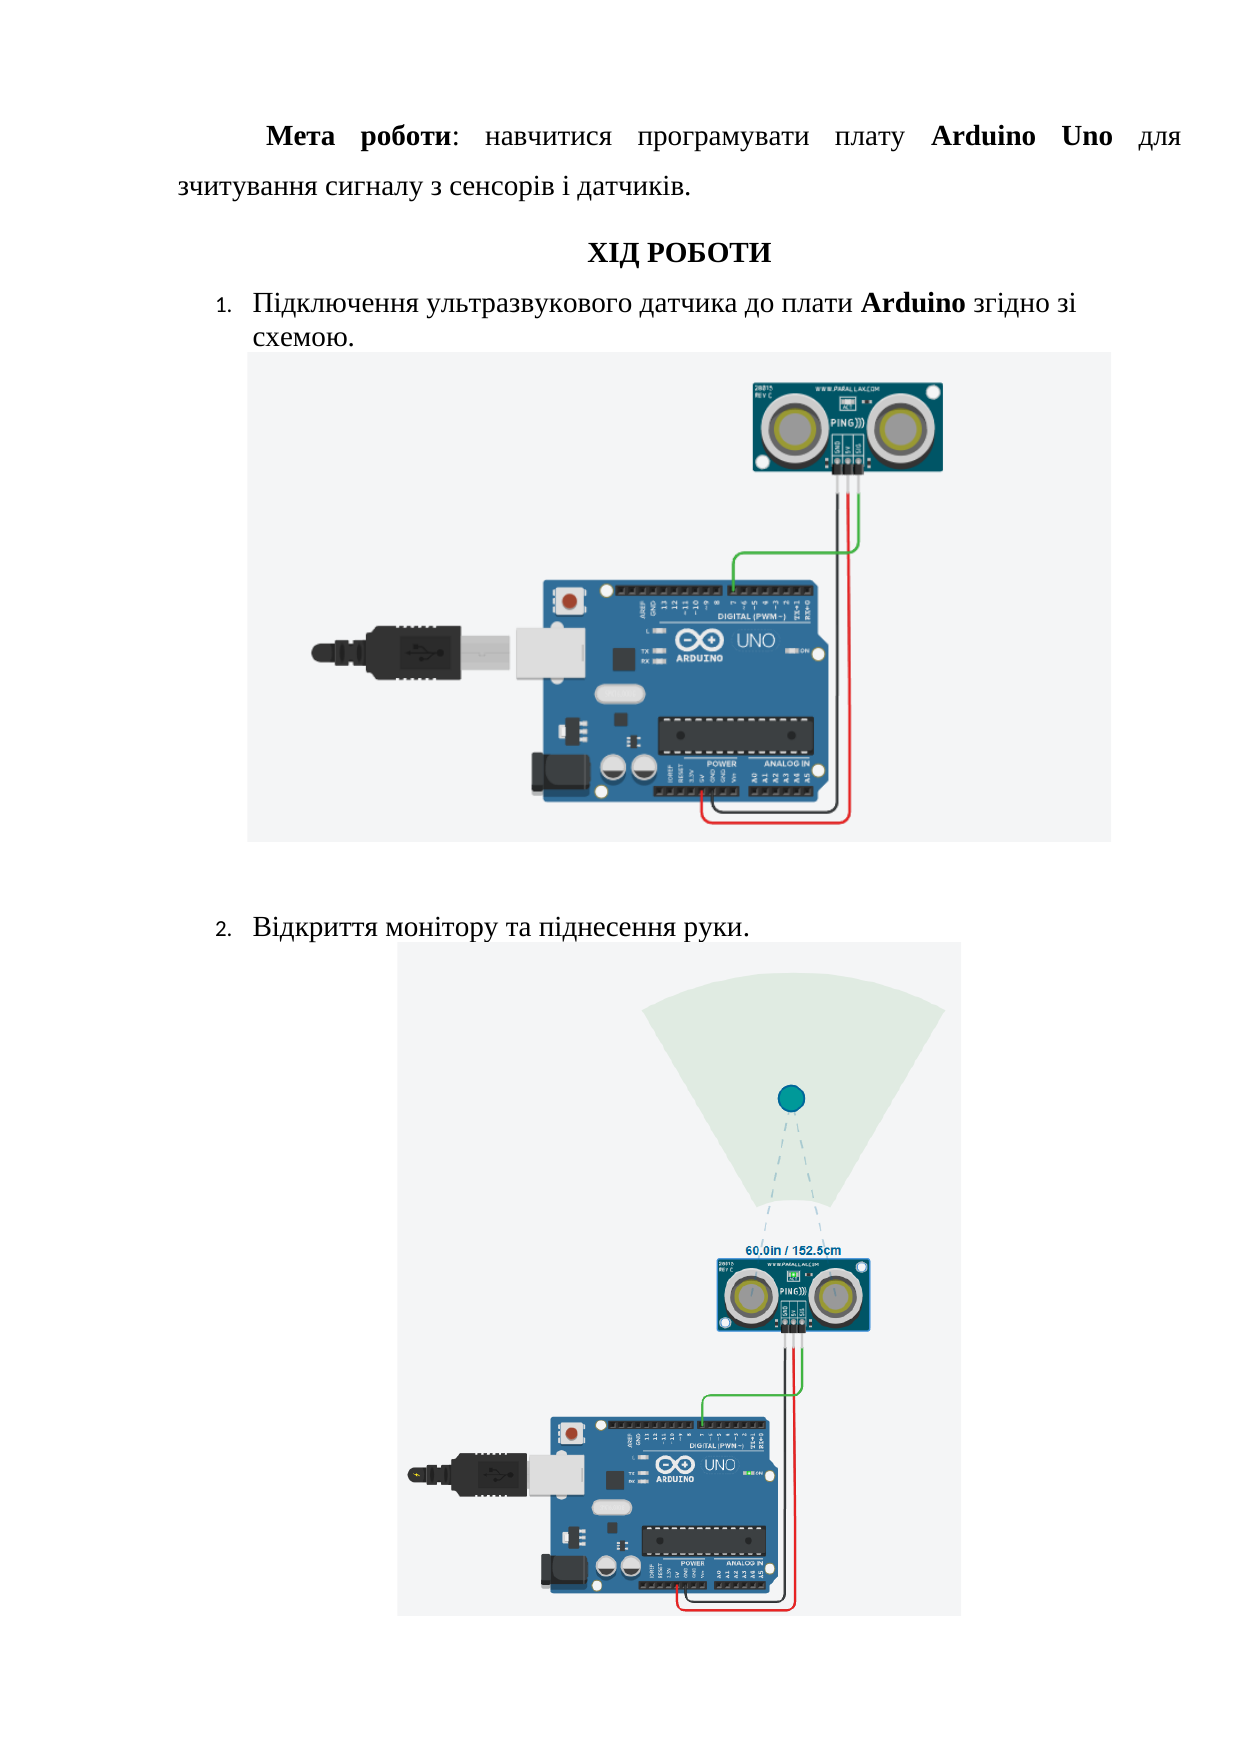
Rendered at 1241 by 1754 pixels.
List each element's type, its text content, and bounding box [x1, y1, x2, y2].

list Підключення ультразвукового датчика до плати Arduino згідно зі схемою. [215, 286, 1181, 353]
text Мета роботи: навчитися програмувати плату Arduino Uno для зчитування сигналу з сенсорів і датчиків. [177, 118, 1181, 202]
picture [247, 352, 1112, 842]
picture [397, 942, 962, 1616]
text ХІД РОБОТИ [177, 235, 1181, 269]
list Відкриття монітору та піднесення руки. [215, 909, 1181, 942]
